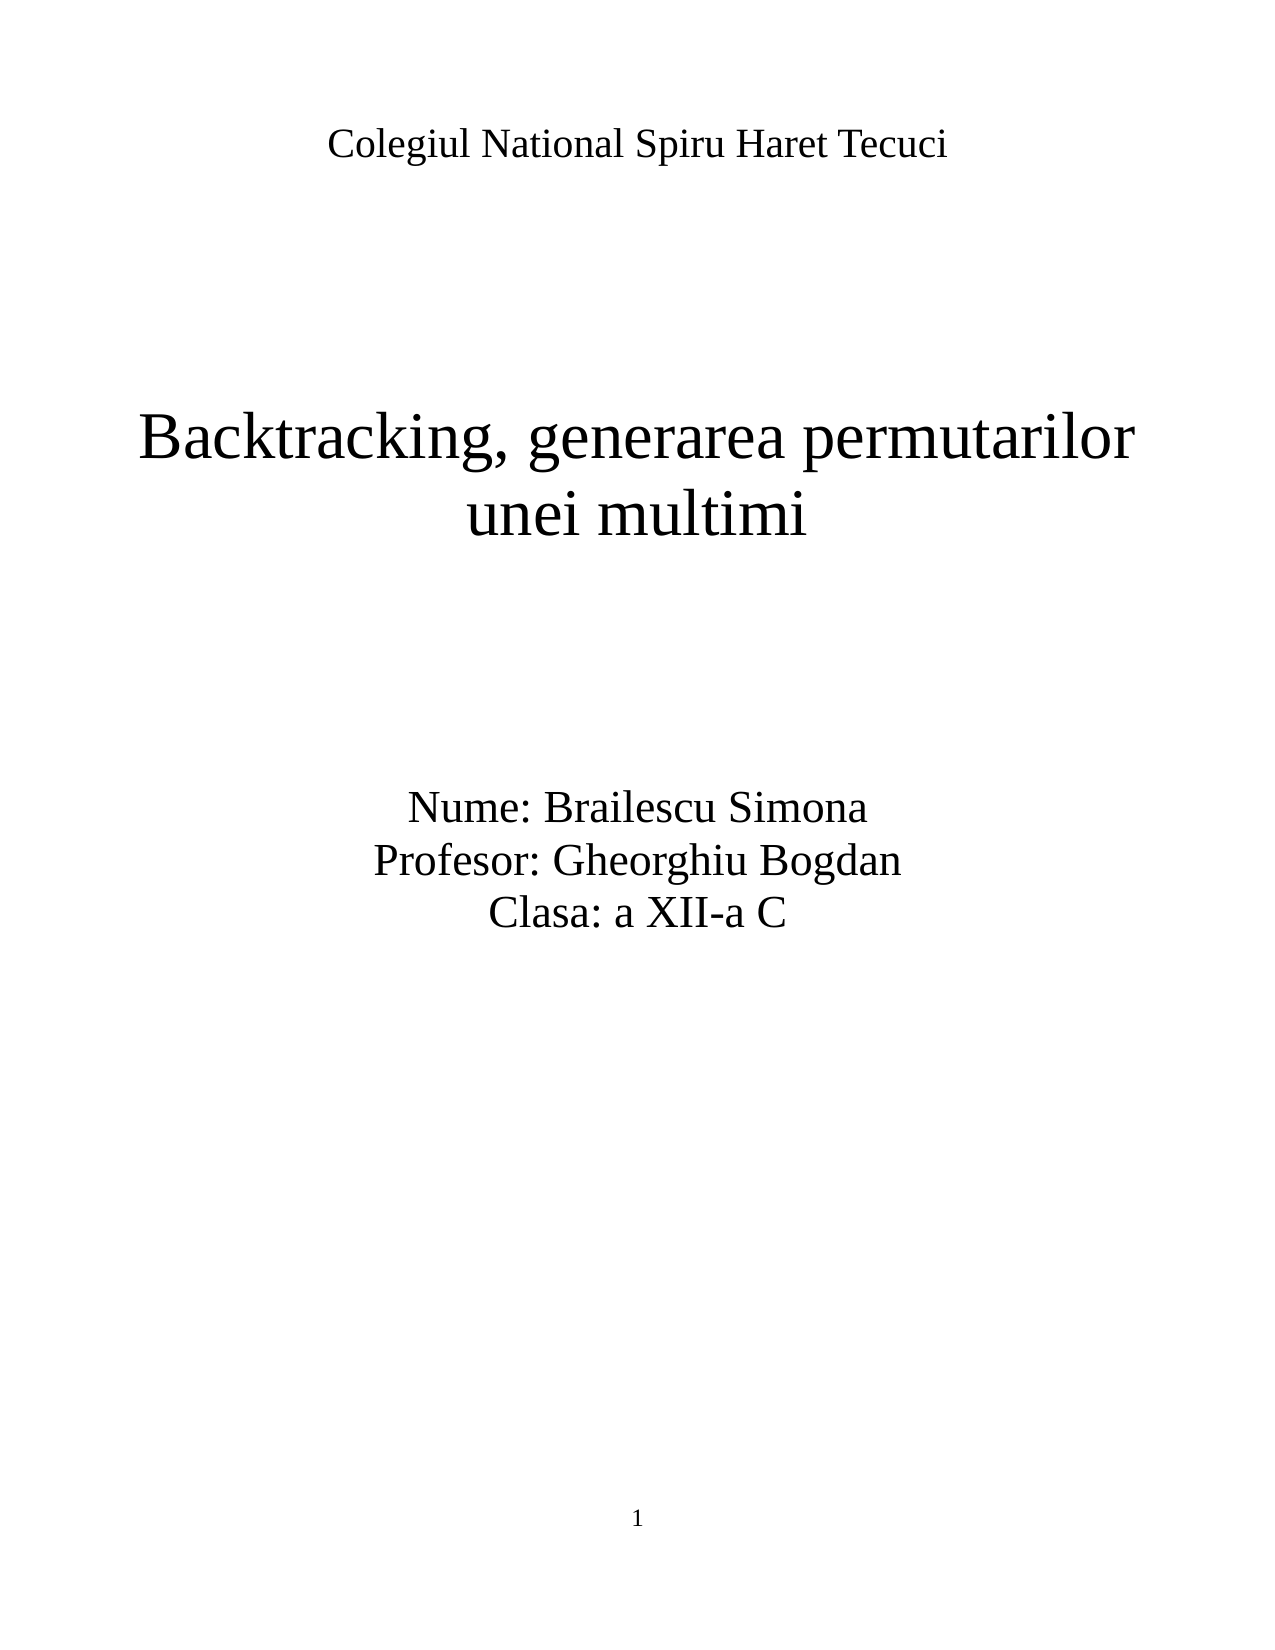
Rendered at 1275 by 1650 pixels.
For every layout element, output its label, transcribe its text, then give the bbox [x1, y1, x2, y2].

text Profesor: Gheorghiu Bogdan [118, 832, 1157, 885]
text Clasa: a XII-a C [118, 885, 1157, 937]
text Nume: Brailescu Simona [118, 779, 1157, 832]
text Colegiul National Spiru Haret Tecuci [118, 118, 1157, 166]
text Backtracking, generarea permutarilor unei multimi [118, 396, 1157, 549]
